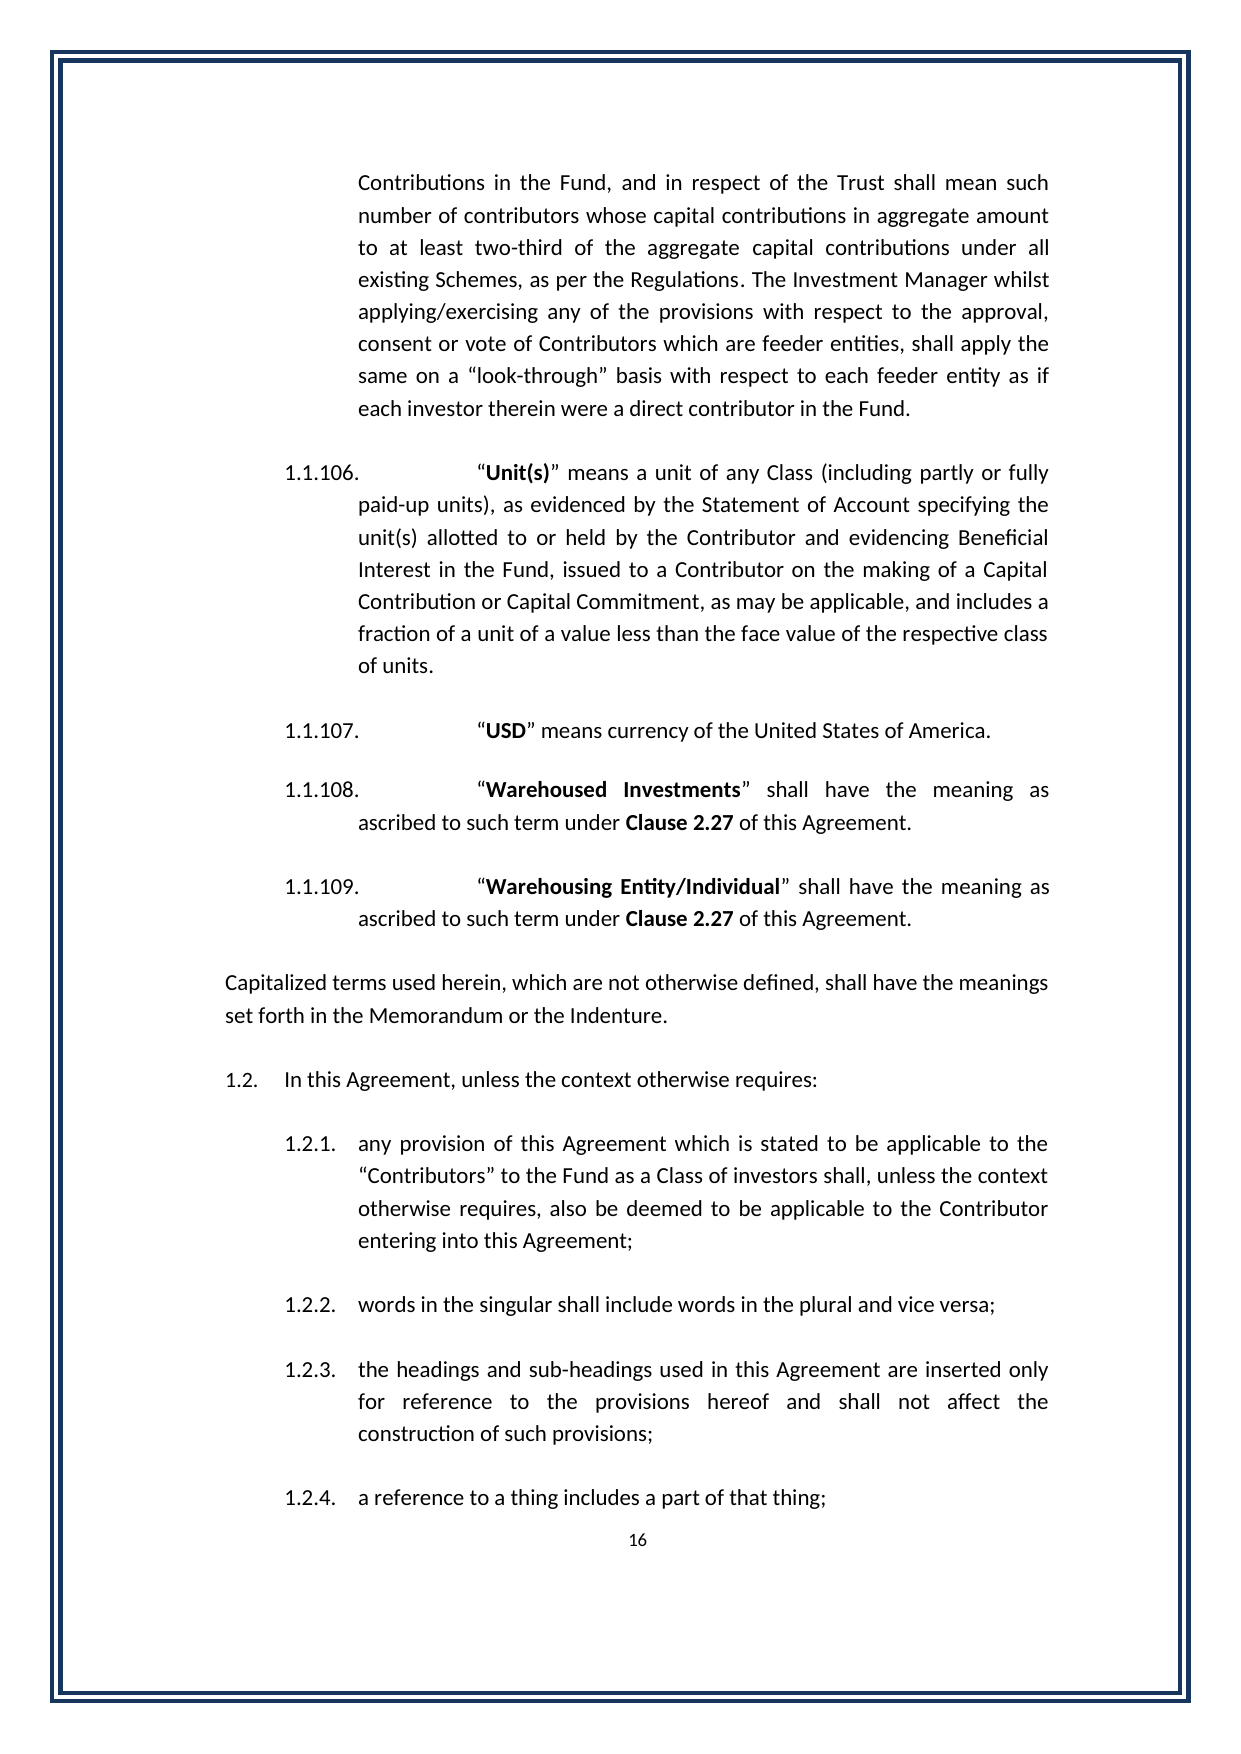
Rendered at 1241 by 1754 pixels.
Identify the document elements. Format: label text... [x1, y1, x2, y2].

list Contributions in the Fund, and in respect of the Trust shall mean such number of contributors whose capital contributions in aggregate amount to at least two-third of the aggregate capital contributions under all existing Schemes, as per the Regulations. The Investment Manager whilst applying/exercising any of the provisions with respect to the approval, consent or vote of Contributors which are feeder entities, shall apply the same on a “look-through” basis with respect to each feeder entity as if each investor therein were a direct contributor in the Fund. [284, 168, 1050, 422]
list a reference to a thing includes a part of that thing; [284, 1483, 1050, 1512]
list “USD” means currency of the United States of America. [284, 716, 1050, 744]
list “Warehousing Entity/Individual” shall have the meaning as ascribed to such term under Clause 2.27 of this Agreement. [284, 872, 1050, 932]
list “Unit(s)” means a unit of any Class (including partly or fully paid-up units), as evidenced by the Statement of Account specifying the unit(s) allotted to or held by the Contributor and evidencing Beneficial Interest in the Fund, issued to a Contributor on the making of a Capital Contribution or Capital Commitment, as may be applicable, and includes a fraction of a unit of a value less than the face value of the respective class of units. [284, 458, 1050, 679]
list the headings and sub-headings used in this Agreement are inserted only for reference to the provisions hereof and shall not affect the construction of such provisions; [284, 1355, 1050, 1447]
list words in the singular shall include words in the plural and vice versa; [284, 1290, 1050, 1318]
list any provision of this Agreement which is stated to be applicable to the “Contributors” to the Fund as a Class of investors shall, unless the context otherwise requires, also be deemed to be applicable to the Contributor entering into this Agreement; [284, 1129, 1050, 1254]
text Capitalized terms used herein, which are not otherwise defined, shall have the meanings set forth in the Memorandum or the Indenture. [225, 968, 1050, 1029]
list “Warehoused Investments” shall have the meaning as ascribed to such term under Clause 2.27 of this Agreement. [284, 775, 1050, 836]
list In this Agreement, unless the context otherwise requires: [225, 1065, 1050, 1093]
